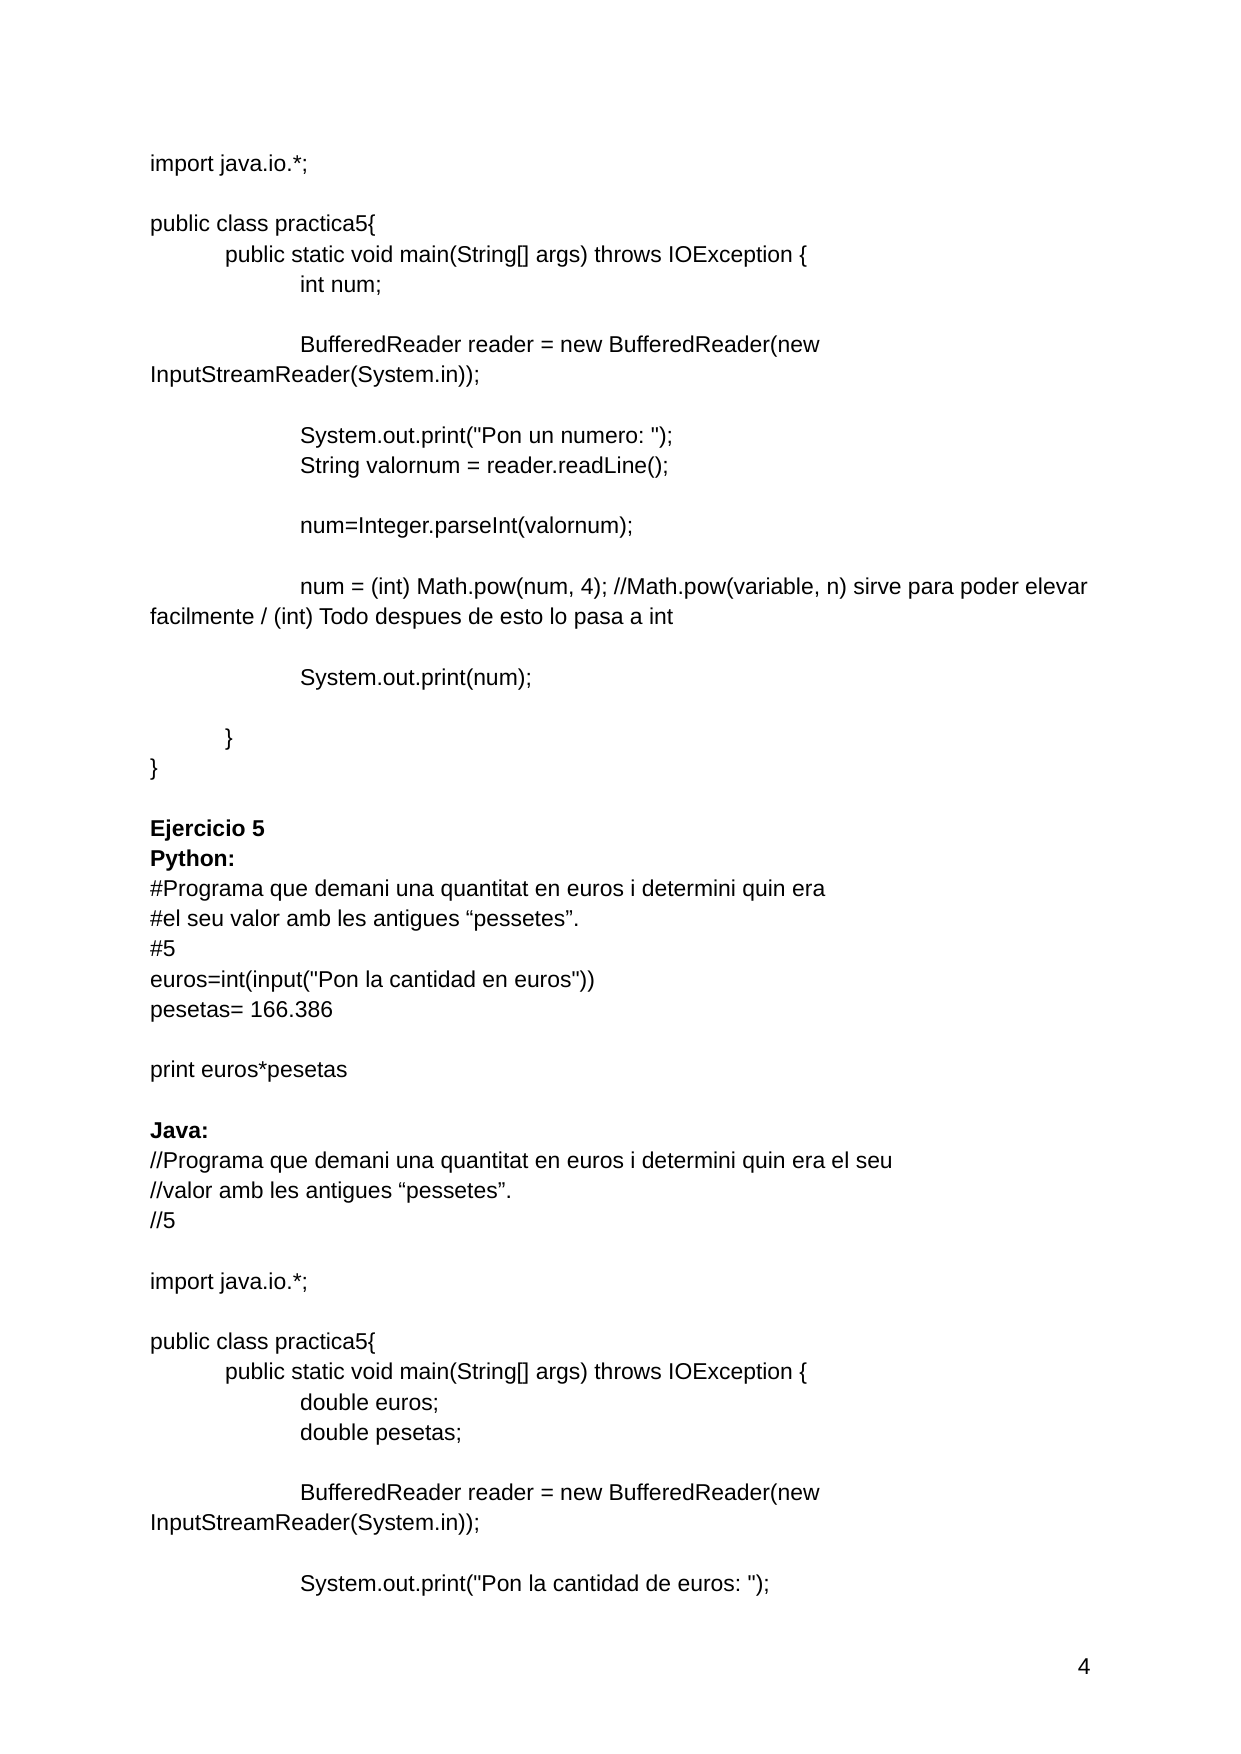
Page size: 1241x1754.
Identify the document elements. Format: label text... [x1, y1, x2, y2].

text public static void main(String[] args) throws IOException { [150, 241, 1090, 267]
text Ejercicio 5 [150, 814, 1090, 841]
text System.out.print("Pon la cantidad de euros: "); [150, 1570, 1090, 1596]
text //5 [150, 1207, 1090, 1234]
text Python: [150, 845, 1090, 871]
text public static void main(String[] args) throws IOException { [150, 1358, 1090, 1385]
text #Programa que demani una quantitat en euros i determini quin era [150, 875, 1090, 901]
text System.out.print("Pon un numero: "); [150, 422, 1090, 448]
text num=Integer.parseInt(valornum); [150, 512, 1090, 539]
text } [150, 724, 1090, 750]
text num = (int) Math.pow(num, 4); //Math.pow(variable, n) sirve para poder elevar facilmente / (int) Todo despues de esto lo pasa a int [150, 573, 1090, 629]
text public class practica5{ [150, 1328, 1090, 1354]
text BufferedReader reader = new BufferedReader(new InputStreamReader(System.in)); [150, 1479, 1090, 1536]
text import java.io.*; [150, 1268, 1090, 1294]
text double pesetas; [150, 1419, 1090, 1445]
text public class practica5{ [150, 210, 1090, 237]
text print euros*pesetas [150, 1056, 1090, 1083]
text BufferedReader reader = new BufferedReader(new InputStreamReader(System.in)); [150, 331, 1090, 388]
text double euros; [150, 1388, 1090, 1415]
text System.out.print(num); [150, 663, 1090, 690]
text euros=int(input("Pon la cantidad en euros")) [150, 966, 1090, 992]
text #5 [150, 935, 1090, 962]
text pesetas= 166.386 [150, 996, 1090, 1022]
text int num; [150, 271, 1090, 297]
text Java: [150, 1117, 1090, 1143]
text String valornum = reader.readLine(); [150, 452, 1090, 478]
text //Programa que demani una quantitat en euros i determini quin era el seu [150, 1147, 1090, 1173]
text import java.io.*; [150, 150, 1090, 176]
text } [150, 754, 1090, 781]
text #el seu valor amb les antigues “pessetes”. [150, 905, 1090, 932]
text //valor amb les antigues “pessetes”. [150, 1177, 1090, 1203]
